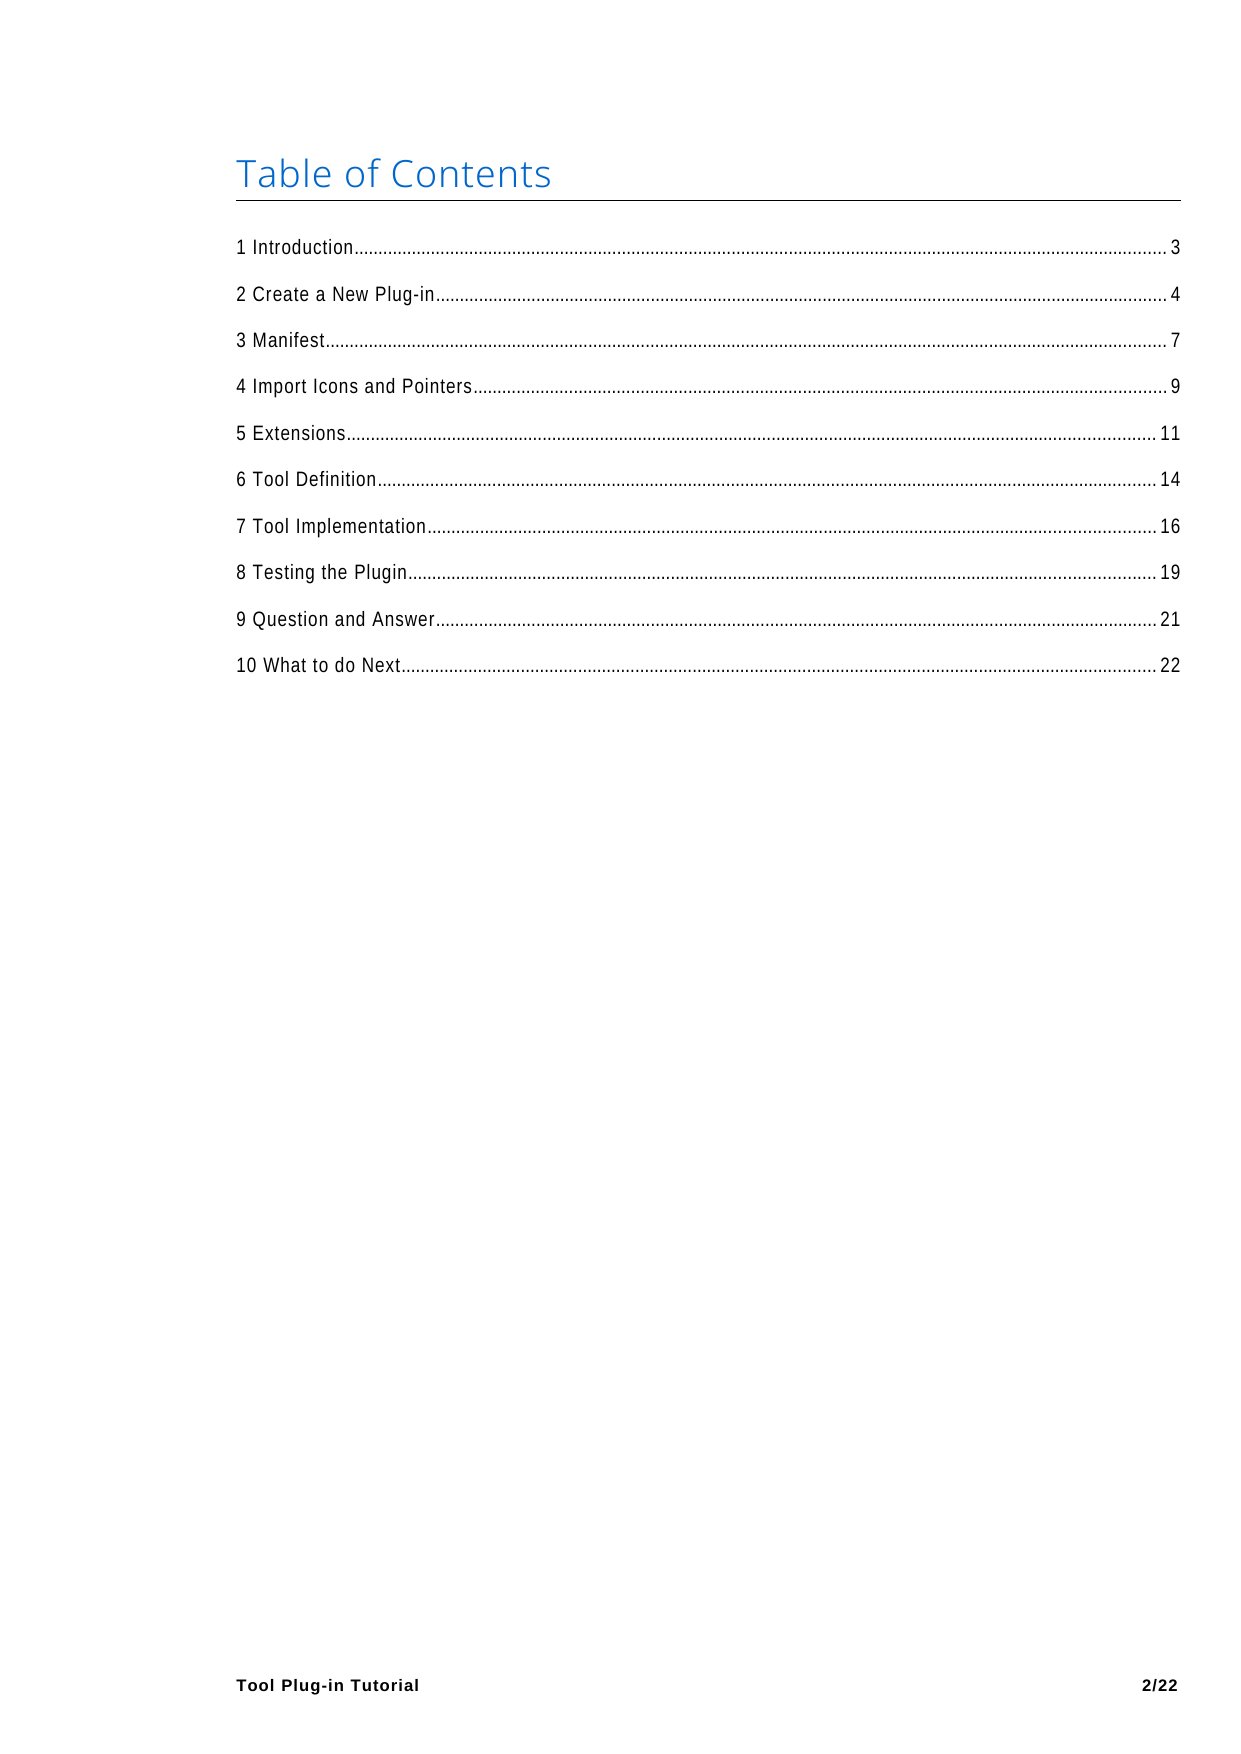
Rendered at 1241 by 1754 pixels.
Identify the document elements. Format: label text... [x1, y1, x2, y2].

text 8 Testing the Plugin 19 [236, 560, 1181, 584]
text 4 Import Icons and Pointers 9 [236, 374, 1181, 398]
text 2 Create a New Plug-in 4 [236, 282, 1181, 306]
text 10 What to do Next 22 [236, 653, 1181, 677]
title Table of Contents [236, 147, 1181, 200]
text 1 Introduction 3 [236, 235, 1181, 259]
text 9 Question and Answer 21 [236, 607, 1181, 631]
text 3 Manifest 7 [236, 328, 1181, 352]
text 5 Extensions 11 [236, 421, 1181, 445]
text 6 Tool Definition 14 [236, 467, 1181, 491]
text 7 Tool Implementation 16 [236, 514, 1181, 538]
